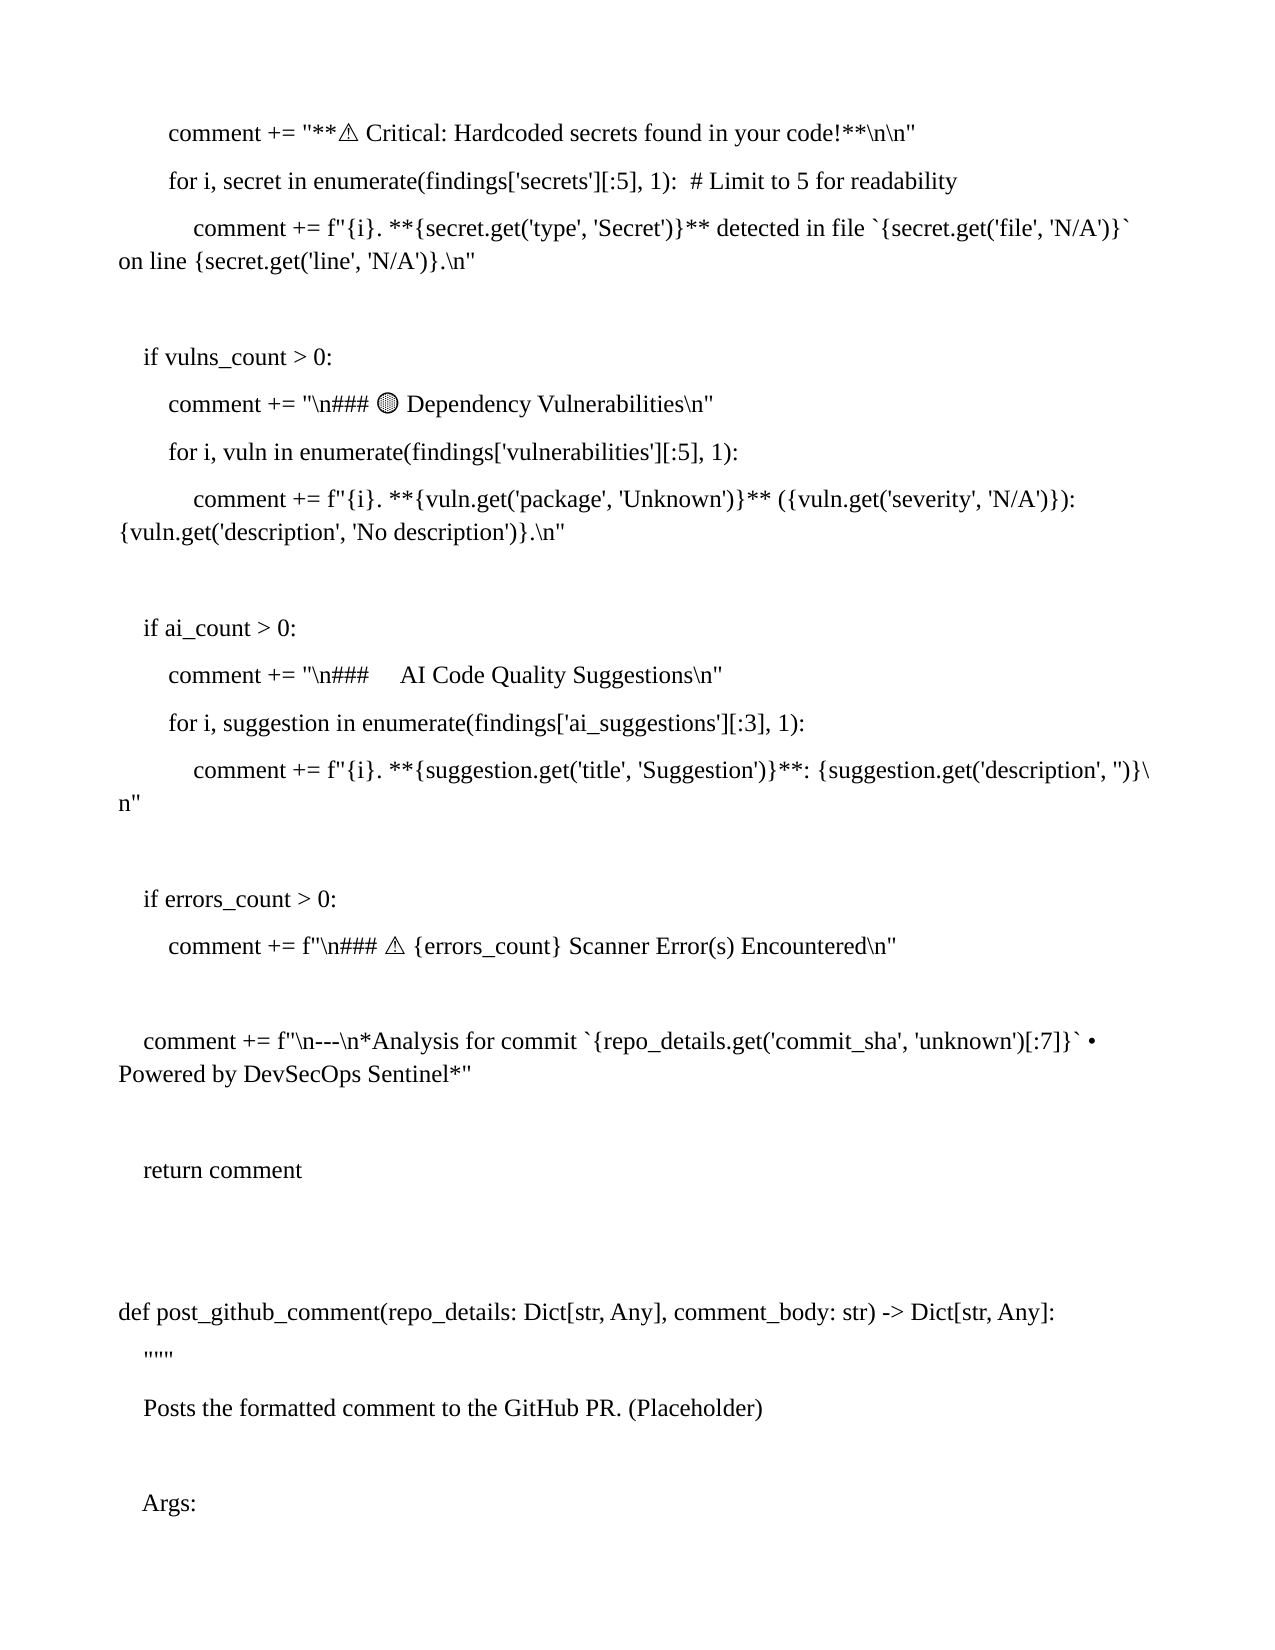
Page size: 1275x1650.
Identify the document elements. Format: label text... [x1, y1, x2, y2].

text comment += f"{i}. **{vuln.get('package', 'Unknown')}** ({vuln.get('severity', 'N/A')}): {vuln.get('description', 'No description')}.\n" [118, 484, 1157, 546]
text for i, vuln in enumerate(findings['vulnerabilities'][:5], 1): [118, 437, 1157, 466]
text if errors_count > 0: [118, 884, 1157, 912]
text def post_github_comment(repo_details: Dict[str, Any], comment_body: str) -> Dict[str, Any]: [118, 1297, 1157, 1326]
text """ [118, 1345, 1157, 1374]
text comment += "\n### 💡 AI Code Quality Suggestions\n" [118, 660, 1157, 689]
text if ai_count > 0: [118, 613, 1157, 641]
text for i, secret in enumerate(findings['secrets'][:5], 1): # Limit to 5 for readability [118, 166, 1157, 194]
text comment += f"\n### ⚠️ {errors_count} Scanner Error(s) Encountered\n" [118, 931, 1157, 960]
text if vulns_count > 0: [118, 342, 1157, 370]
text comment += f"\n---\n*Analysis for commit `{repo_details.get('commit_sha', 'unknown')[:7]}` • Powered by DevSecOps Sentinel*" [118, 1026, 1157, 1088]
text Posts the formatted comment to the GitHub PR. (Placeholder) [118, 1393, 1157, 1421]
text comment += f"{i}. **{suggestion.get('title', 'Suggestion')}**: {suggestion.get('description', '')}\n" [118, 755, 1157, 817]
text comment += "**⚠️ Critical: Hardcoded secrets found in your code!**\n\n" [118, 118, 1157, 147]
text comment += f"{i}. **{secret.get('type', 'Secret')}** detected in file `{secret.get('file', 'N/A')}` on line {secret.get('line', 'N/A')}.\n" [118, 213, 1157, 275]
text comment += "\n### 🟡 Dependency Vulnerabilities\n" [118, 389, 1157, 418]
text return comment [118, 1155, 1157, 1183]
text Args: [118, 1488, 1157, 1517]
text for i, suggestion in enumerate(findings['ai_suggestions'][:3], 1): [118, 708, 1157, 737]
